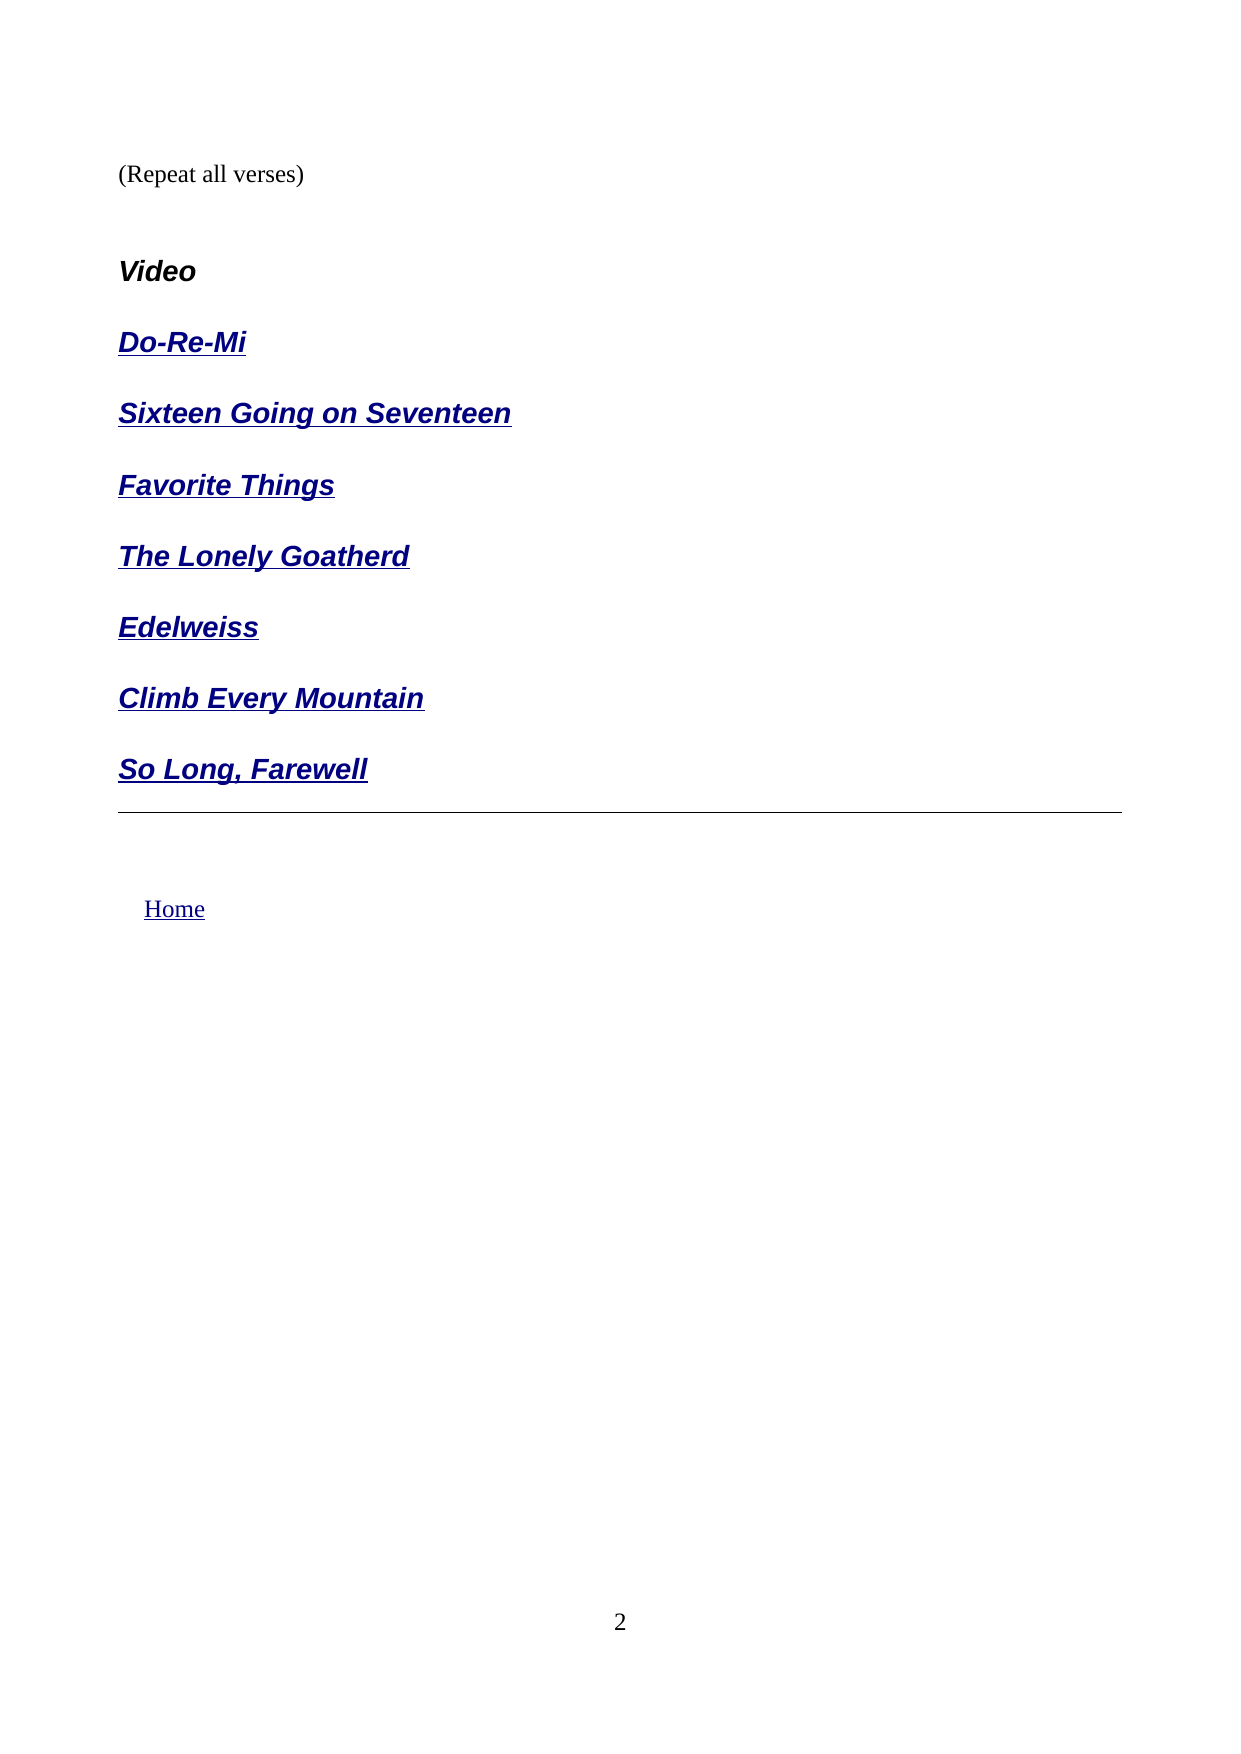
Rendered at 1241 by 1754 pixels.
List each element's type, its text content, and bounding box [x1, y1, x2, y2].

subtitle Climb Every Mountain [118, 681, 1122, 714]
subtitle Favorite Things [118, 467, 1122, 501]
subtitle So Long, Farewell [118, 752, 1122, 785]
subtitle Sixteen Going on Seventeen [118, 396, 1122, 430]
text (Repeat all verses) [118, 159, 1122, 217]
subtitle Edelweiss [118, 609, 1122, 643]
subtitle Do-Re-Mi [118, 325, 1122, 359]
text 🔗 Home [118, 894, 1122, 951]
text [118, 118, 1122, 147]
subtitle Video [118, 254, 1122, 288]
subtitle The Lonely Goatherd [118, 538, 1122, 572]
